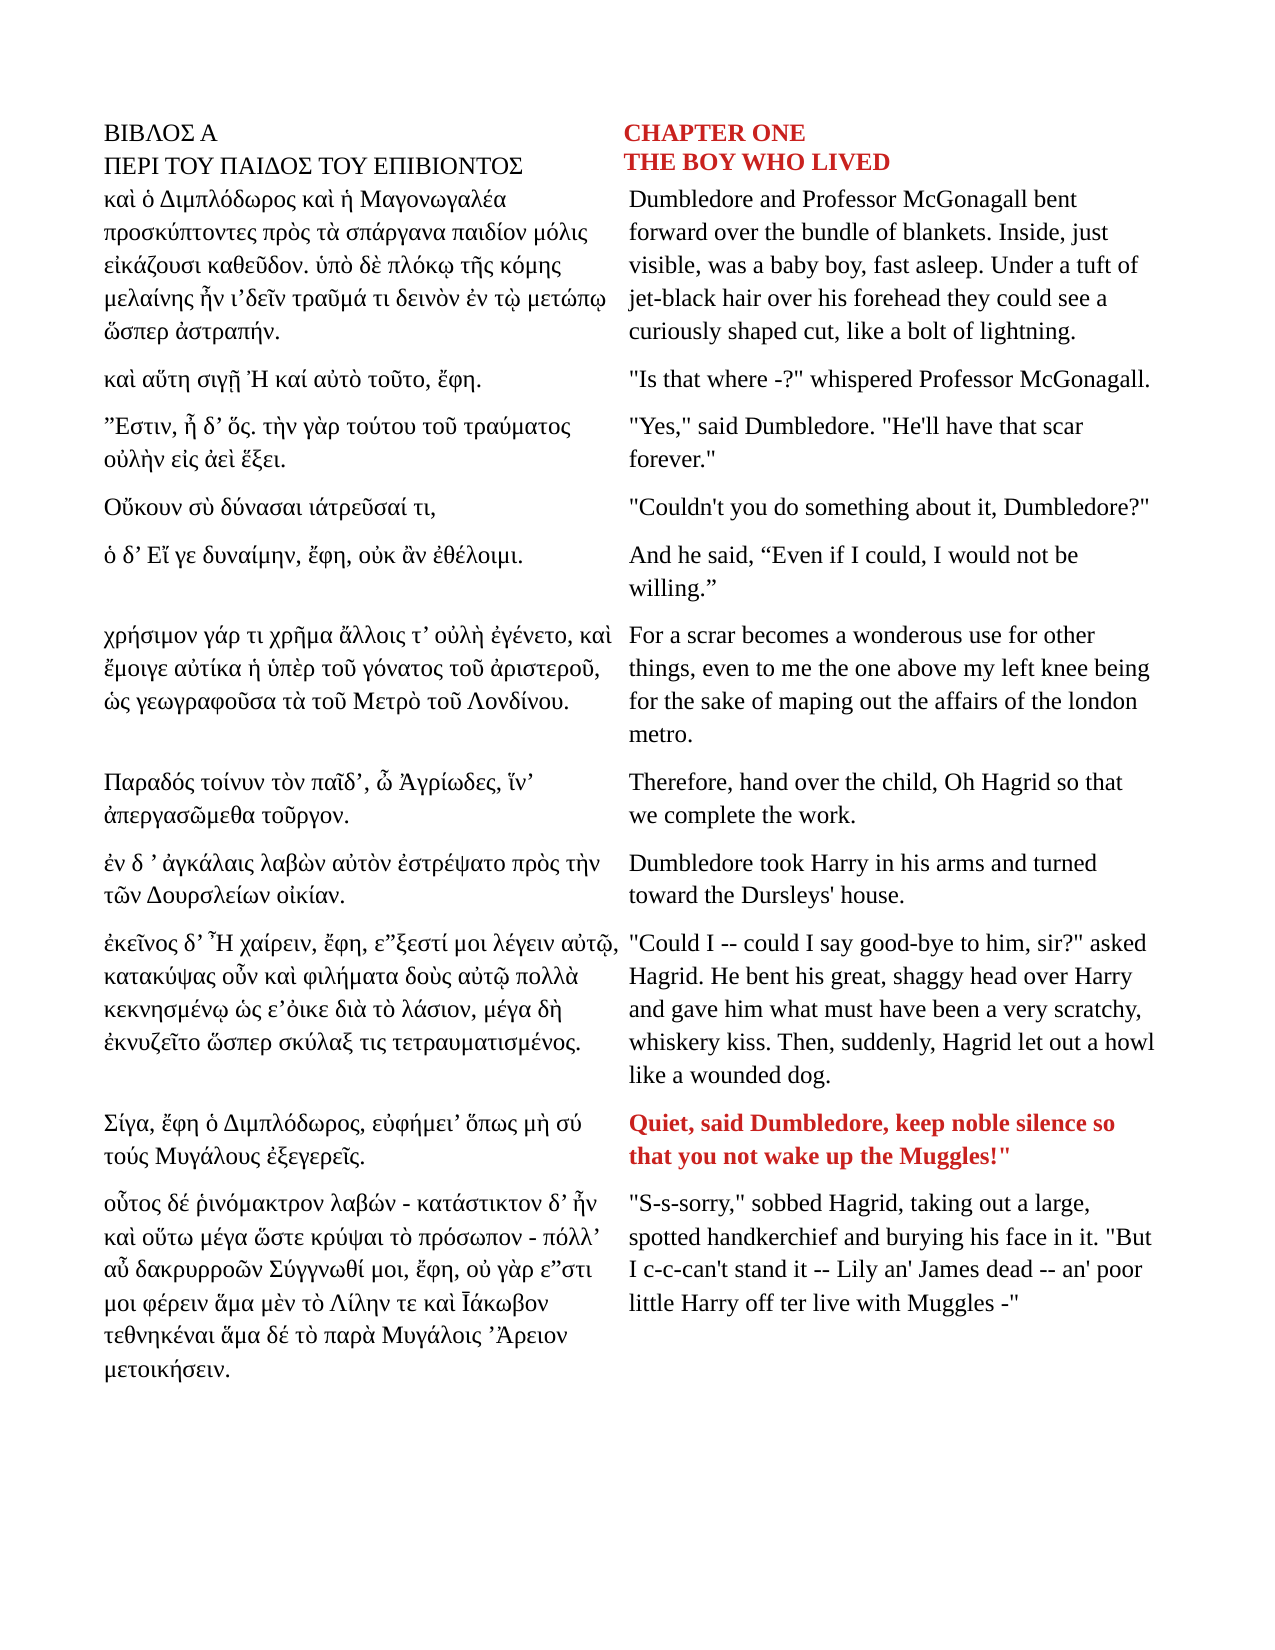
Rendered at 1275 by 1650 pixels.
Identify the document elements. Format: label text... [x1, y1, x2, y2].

table_cell ”Εστιν, ἦ δ’ ὅς. τὴν γὰρ τούτου τοῦ τραύματος οὐλὴν εἰς ἀεὶ ἕξει. [104, 411, 628, 492]
table_cell Therefore, hand over the child, Oh Hagrid so that we complete the work. [629, 767, 1157, 848]
table_cell Dumbledore took Harry in his arms and turned toward the Dursleys' house. [629, 848, 1157, 928]
table_cell Dumbledore and Professor McGonagall bent forward over the bundle of blankets. Inside, just visible, was a baby boy, fast asleep. Under a tuft of jet-black hair over his forehead they could see a curiously shaped cut, like a bolt of lightning. [629, 184, 1157, 364]
table_cell Σίγα, ἔφη ὁ Διμπλόδωρος, εὐφήμει’ ὅπως μὴ σύ τούς Μυγάλους ἐξεγερεῖς. [104, 1108, 628, 1188]
table_cell οὗτος δέ ῥινόμακτρον λαβών - κατάστικτον δ’ ἦν καὶ οὕτω μέγα ὥστε κρύψαι τὸ πρόσωπον - πόλλ’ αὖ δακρυρροῶν Σύγγνωθί μοι, ἔφη, οὐ γὰρ ε”στι μοι φέρειν ἅμα μὲν τὸ Λίλην τε καὶ Ῑάκωβον τεθνηκέναι ἅμα δέ τὸ παρὰ Μυγάλοις ’Ἀρειον μετοικήσειν. [104, 1189, 628, 1401]
table_cell "Could I -- could I say good-bye to him, sir?" asked Hagrid. He bent his great, shaggy head over Harry and gave him what must have been a very scratchy, whiskery kiss. Then, suddenly, Hagrid let out a howl like a wounded dog. [629, 928, 1157, 1108]
table_cell Παραδός τοίνυν τὸν παῖδ’, ὦ Ἀγρίωδες, ἵν’ ἀπεργασῶμεθα τοῦργον. [104, 767, 628, 848]
table_cell "Is that where -?" whispered Professor McGonagall. [629, 364, 1157, 411]
table_cell ὁ δ’ Εἴ γε δυναίμην, ἔφη, οὐκ ἂν ἐθέλοιμι. [104, 540, 628, 620]
table_cell καὶ αὕτη σιγῇ Ἠ καί αὐτὸ τοῦτο, ἔφη. [104, 364, 628, 411]
table_cell For a scrar becomes a wonderous use for other things, even to me the one above my left knee being for the sake of maping out the affairs of the london metro. [629, 620, 1157, 767]
table_cell καὶ ὁ Διμπλόδωρος καὶ ἡ Μαγονωγαλέα προσκύπτοντες πρὸς τὰ σπάργανα παιδίον μόλις εἰκάζουσι καθεῦδον. ὑπὸ δὲ πλόκῳ τῆς κόμης μελαίνης ἦν ι’δεῖν τραῦμά τι δεινὸν ἐν τῲ μετώπῳ ὥσπερ ἀστραπήν. [104, 184, 628, 364]
table_cell And he said, “Even if I could, I would not be willing.” [629, 540, 1157, 620]
table_header ΒΙΒΛΟΣ Α ΠΕΡΙ ΤΟΥ ΠΑΙΔΟΣ ΤΟΥ ΕΠΙΒΙΟΝΤΟΣ [104, 118, 623, 184]
table_cell "Yes," said Dumbledore. "He'll have that scar forever." [629, 411, 1157, 492]
table_cell Quiet, said Dumbledore, keep noble silence so that you not wake up the Muggles!" [629, 1108, 1157, 1188]
table_cell ἐν δ ’ ἀγκάλαις λαβὼν αὐτὸν ἐστρέψατο πρὸς τὴν τῶν Δουρσλείων οἰκίαν. [104, 848, 628, 928]
table_cell χρήσιμον γάρ τι χρῆμα ἄλλοις τ’ οὐλὴ ἐγένετο, καὶ ἔμοιγε αὐτίκα ἡ ὑπὲρ τοῦ γόνατος τοῦ ἀριστεροῦ, ὡς γεωγραφοῦσα τὰ τοῦ Μετρὸ τοῦ Λονδίνου. [104, 620, 628, 767]
table_cell "S-s-sorry," sobbed Hagrid, taking out a large, spotted handkerchief and burying his face in it. "But I c-c-can't stand it -- Lily an' James dead -- an' poor little Harry off ter live with Muggles -" [629, 1189, 1157, 1401]
table_cell Οὔκουν σὺ δύνασαι ιάτρεῦσαί τι, [104, 492, 628, 540]
table_header CHAPTER ONE THE BOY WHO LIVED [623, 118, 1157, 184]
table_cell ἐκεῖνος δ’ Ἦ χαίρειν, ἔφη, ε”ξεστί μοι λέγειν αὐτῷ, κατακύψας οὖν καὶ φιλήματα δοὺς αὐτῷ πολλὰ κεκνησμένῳ ὡς ε’ὀικε διὰ τὸ λάσιον, μέγα δὴ ἐκνυζεῖτο ὥσπερ σκύλαξ τις τετραυματισμένος. [104, 928, 628, 1108]
table_cell "Couldn't you do something about it, Dumbledore?" [629, 492, 1157, 540]
